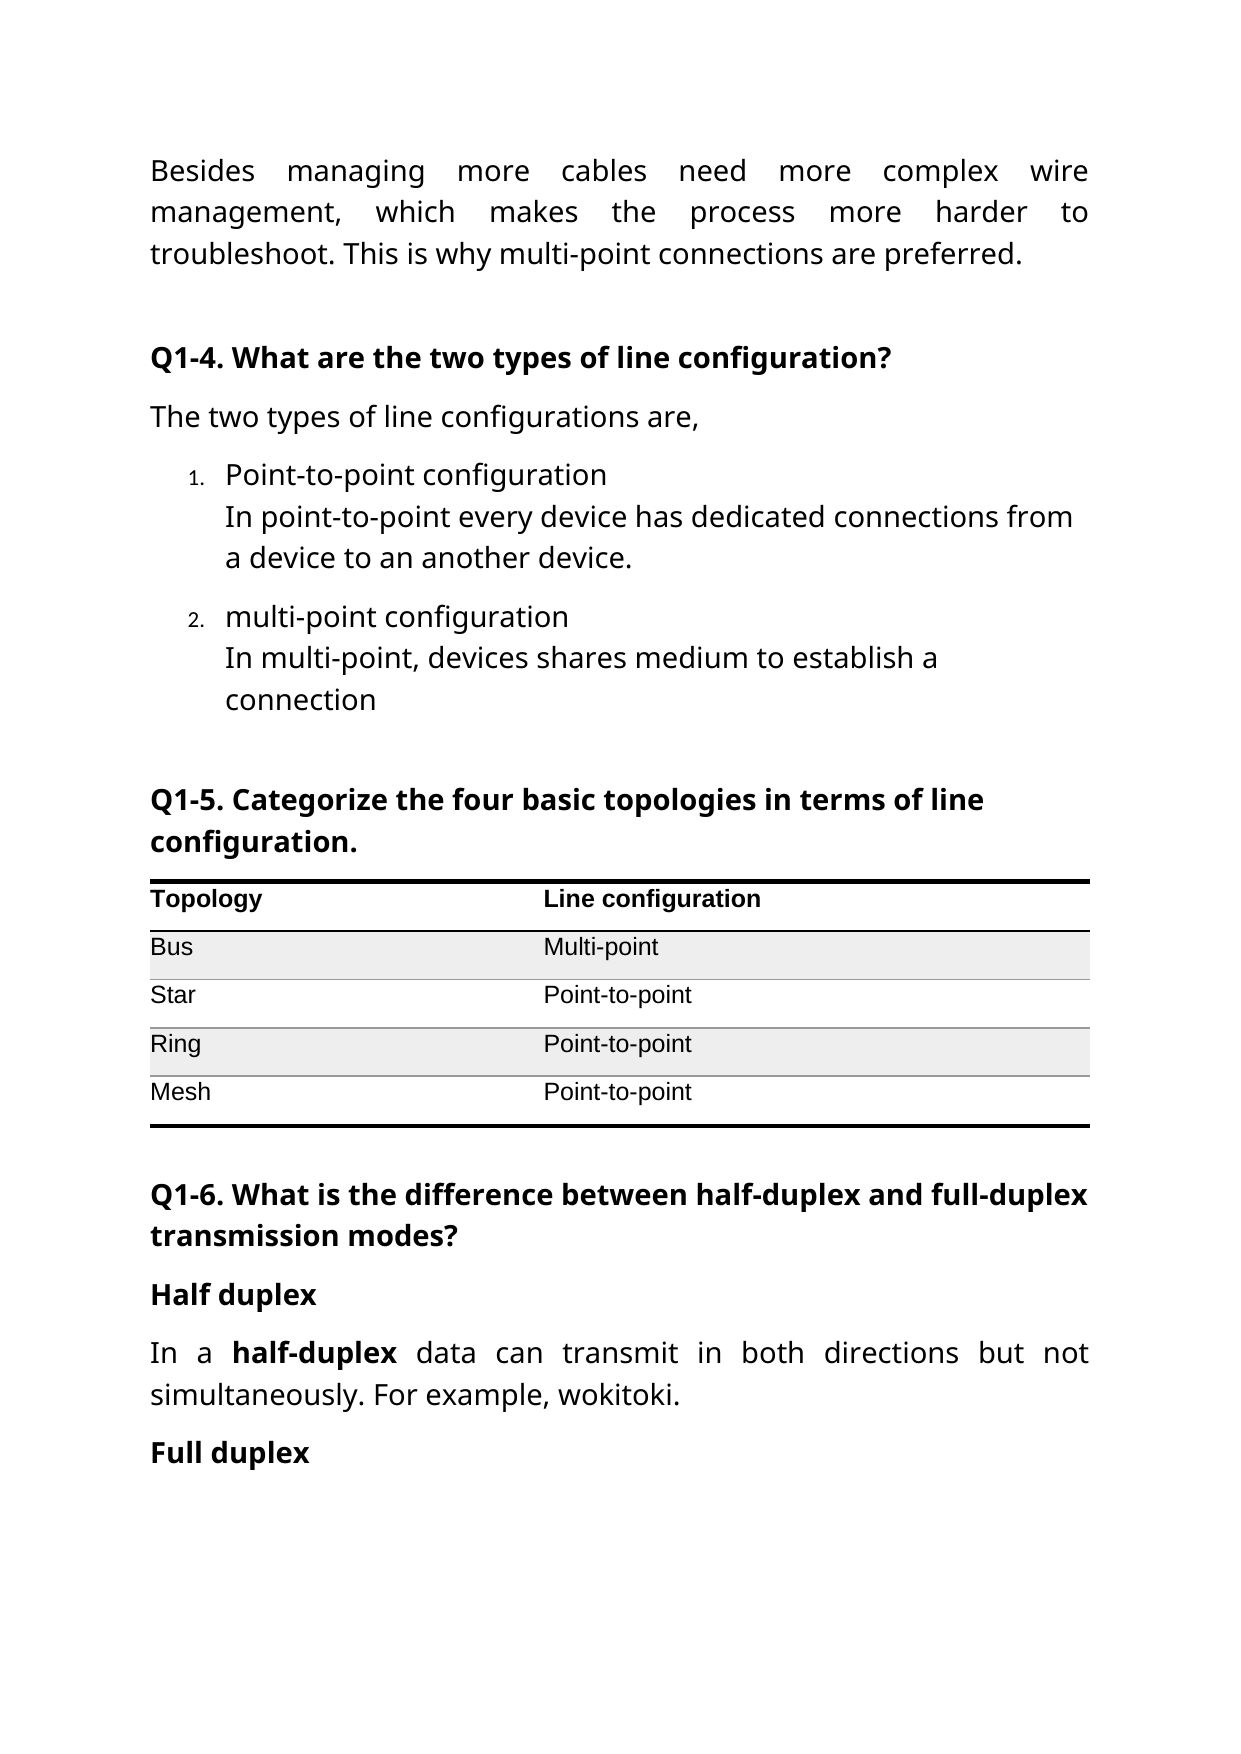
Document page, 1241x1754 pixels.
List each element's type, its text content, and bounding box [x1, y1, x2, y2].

table_cell Star [150, 980, 543, 1027]
text The two types of line configurations are, [150, 396, 1090, 436]
text Q1-5. Categorize the four basic topologies in terms of line configuration. [150, 738, 1090, 861]
table_cell Multi-point [543, 932, 1090, 979]
table_cell Mesh [150, 1077, 543, 1124]
list multi-point configuration In multi-point, devices shares medium to establish a connection [187, 596, 1090, 719]
table_cell Point-to-point [543, 980, 1090, 1027]
table_cell Point-to-point [543, 1077, 1090, 1124]
text Half duplex [150, 1274, 1090, 1313]
text Full duplex [150, 1432, 1090, 1472]
list Point-to-point configuration In point-to-point every device has dedicated connections from a device to an another device. [187, 454, 1090, 577]
text In a half-duplex data can transmit in both directions but not simultaneously. For example, wokitoki. [150, 1332, 1090, 1413]
text Besides managing more cables need more complex wire management, which makes the process more harder to troubleshoot. This is why multi-point connections are preferred. [150, 150, 1090, 273]
table_cell Ring [150, 1029, 543, 1075]
table_cell Bus [150, 932, 543, 979]
table_cell Point-to-point [543, 1029, 1090, 1075]
table_header Topology [150, 884, 543, 930]
text Q1-6. What is the difference between half-duplex and full-duplex transmission modes? [150, 1174, 1090, 1255]
text Q1-4. What are the two types of line configuration? [150, 338, 1090, 377]
table_header Line configuration [543, 884, 1090, 930]
